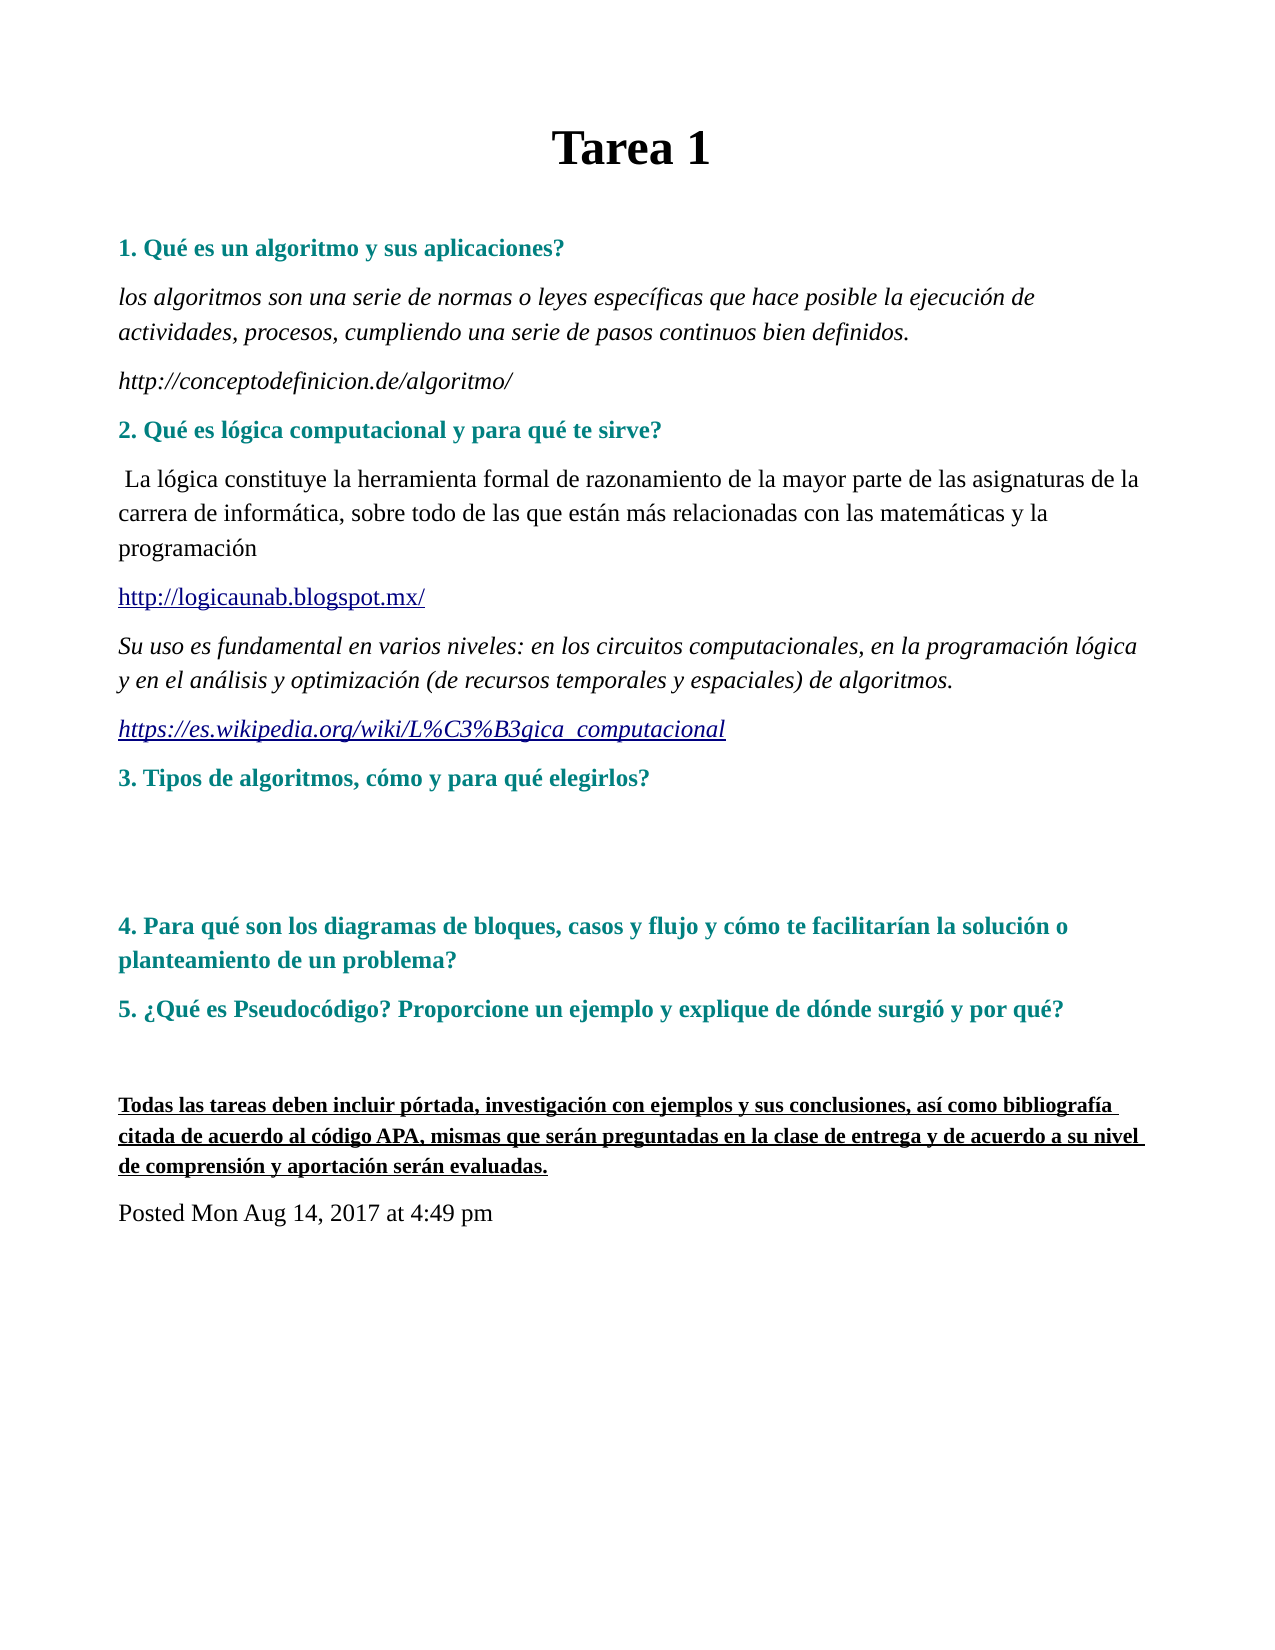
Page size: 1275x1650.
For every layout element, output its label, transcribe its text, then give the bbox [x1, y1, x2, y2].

text 3. Tipos de algoritmos, cómo y para qué elegirlos? [118, 763, 1157, 792]
text Todas las tareas deben incluir pórtada, investigación con ejemplos y sus conclusiones, así como bibliografía citada de acuerdo al código APA, mismas que serán preguntadas en la clase de entrega y de acuerdo a su nivel de comprensión y aportación serán evaluadas. [118, 1092, 1157, 1178]
text los algoritmos son una serie de normas o leyes específicas que hace posible la ejecución de actividades, procesos, cumpliendo una serie de pasos continuos bien definidos. [118, 282, 1157, 345]
text La lógica constituye la herramienta formal de razonamiento de la mayor parte de las asignaturas de la carrera de informática, sobre todo de las que están más relacionadas con las matemáticas y la programación [118, 464, 1157, 562]
text 5. ¿Qué es Pseudocódigo? Proporcione un ejemplo y explique de dónde surgió y por qué? [118, 994, 1157, 1023]
text 2. Qué es lógica computacional y para qué te sirve? [118, 415, 1157, 443]
text http://conceptodefinicion.de/algoritmo/ [118, 366, 1157, 394]
text Tarea 1 [118, 118, 1157, 176]
text http://logicaunab.blogspot.mx/ [118, 582, 1157, 611]
text 4. Para qué son los diagramas de bloques, casos y flujo y cómo te facilitarían la solución o planteamiento de un problema? [118, 911, 1157, 974]
text 1. Qué es un algoritmo y sus aplicaciones? [118, 233, 1157, 262]
text https://es.wikipedia.org/wiki/L%C3%B3gica_computacional [118, 714, 1157, 743]
text Posted Mon Aug 14, 2017 at 4:49 pm [118, 1198, 1157, 1226]
text Su uso es fundamental en varios niveles: en los circuitos computacionales, en la programación lógica y en el análisis y optimización (de recursos temporales y espaciales) de algoritmos. [118, 631, 1157, 694]
